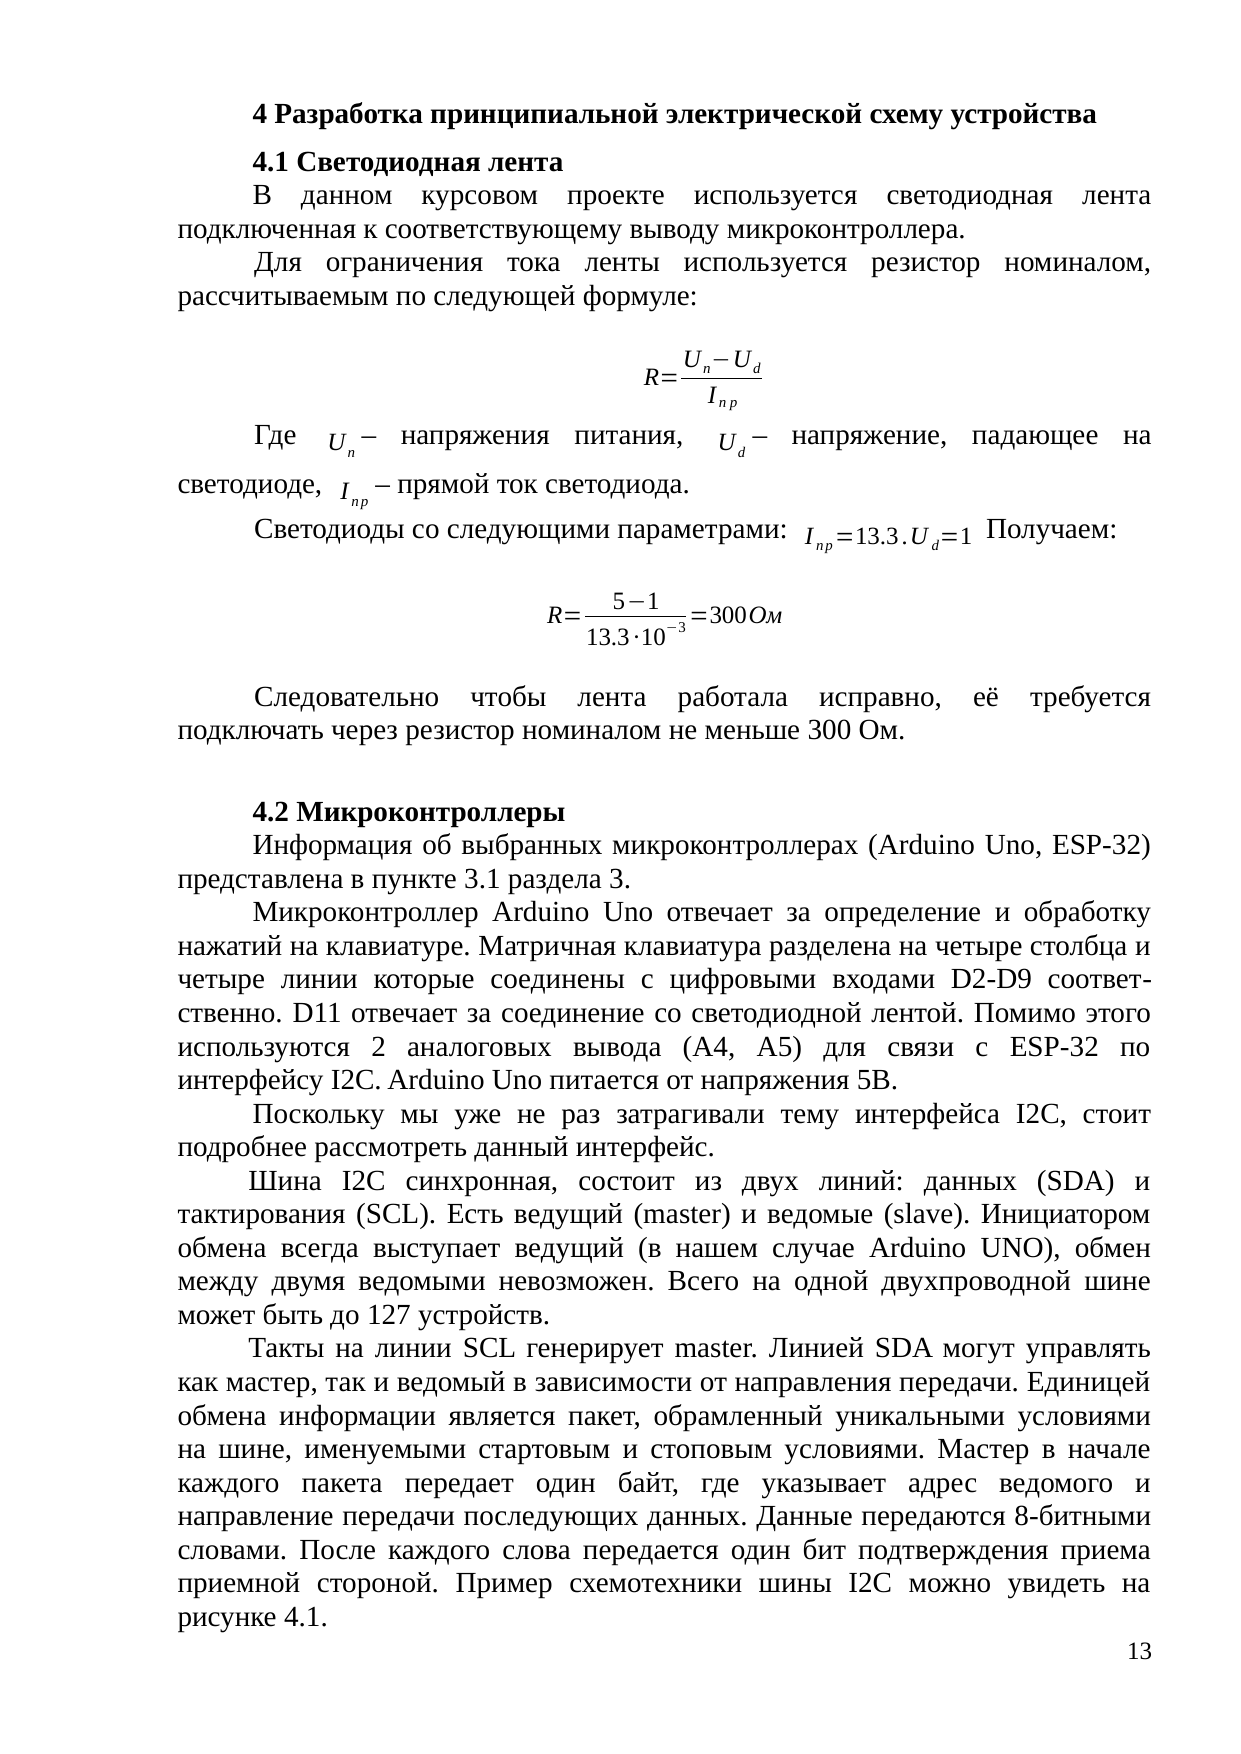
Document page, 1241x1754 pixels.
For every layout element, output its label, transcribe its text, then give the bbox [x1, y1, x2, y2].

text Светодиоды со следующими параметрами: Получаем: [177, 509, 1152, 554]
text Информация об выбранных микроконтроллерах (Arduino Uno, ESP-32) представлена в пункте 3.1 раздела 3. [177, 827, 1152, 894]
text Для ограничения тока ленты используется резистор номиналом, рассчитываемым по следующей формуле: [177, 244, 1152, 312]
text Где – напряжения питания, – напряжение, падающее на светодиоде, – прямой ток светодиода. [177, 412, 1152, 509]
text Шина I2C синхронная, состоит из двух линий: данных (SDA) и тактирования (SCL). Есть ведущий (master) и ведомые (slave). Инициатором обмена всегда выступает ведущий (в нашем случае Arduino UNO), обмен между двумя ведомыми невозможен. Всего на одной двухпроводной шине может быть до 127 устройств. [177, 1163, 1152, 1331]
subtitle 4 Разработка принципиальной электрической схему устройства [177, 96, 1152, 129]
subtitle 4.2 Микроконтроллеры [177, 794, 1152, 827]
text Такты на линии SCL генерирует master. Линией SDA могут управлять как мастер, так и ведомый в зависимости от направления передачи. Единицей обмена информации является пакет, обрамленный уникальными условиями на шине, именуемыми стартовым и стоповым условиями. Мастер в начале каждого пакета передает один байт, где указывает адрес ведомого и направление передачи последующих данных. Данные передаются 8-битными словами. После каждого слова передается один бит подтверждения приема приемной стороной. Пример схемотехники шины I2С можно увидеть на рисунке 4.1. [177, 1331, 1152, 1632]
text Микроконтроллер Arduino Uno отвечает за определение и обработку нажатий на клавиатуре. Матричная клавиатура разделена на четыре столбца и четыре линии которые соединены с цифровыми входами D2-D9 соответ­ственно. D11 отвечает за соединение со светодиодной лентой. Помимо этого используются 2 аналоговых вывода (А4, А5) для связи с ESP-32 по интерфейсу I2C. Arduino Uno питается от напряжения 5В. [177, 894, 1152, 1096]
text Следовательно чтобы лента работала исправно, её требуется подключать через резистор номиналом не меньше 300 Ом. [177, 679, 1152, 746]
text В данном курсовом проекте используется светодиодная лента подключенная к соответствующему выводу микроконтроллера. [177, 177, 1152, 244]
text Поскольку мы уже не раз затрагивали тему интерфейса I2C, стоит подробнее рассмотреть данный интерфейс. [177, 1096, 1152, 1163]
subtitle 4.1 Светодиодная лента [177, 144, 1152, 177]
